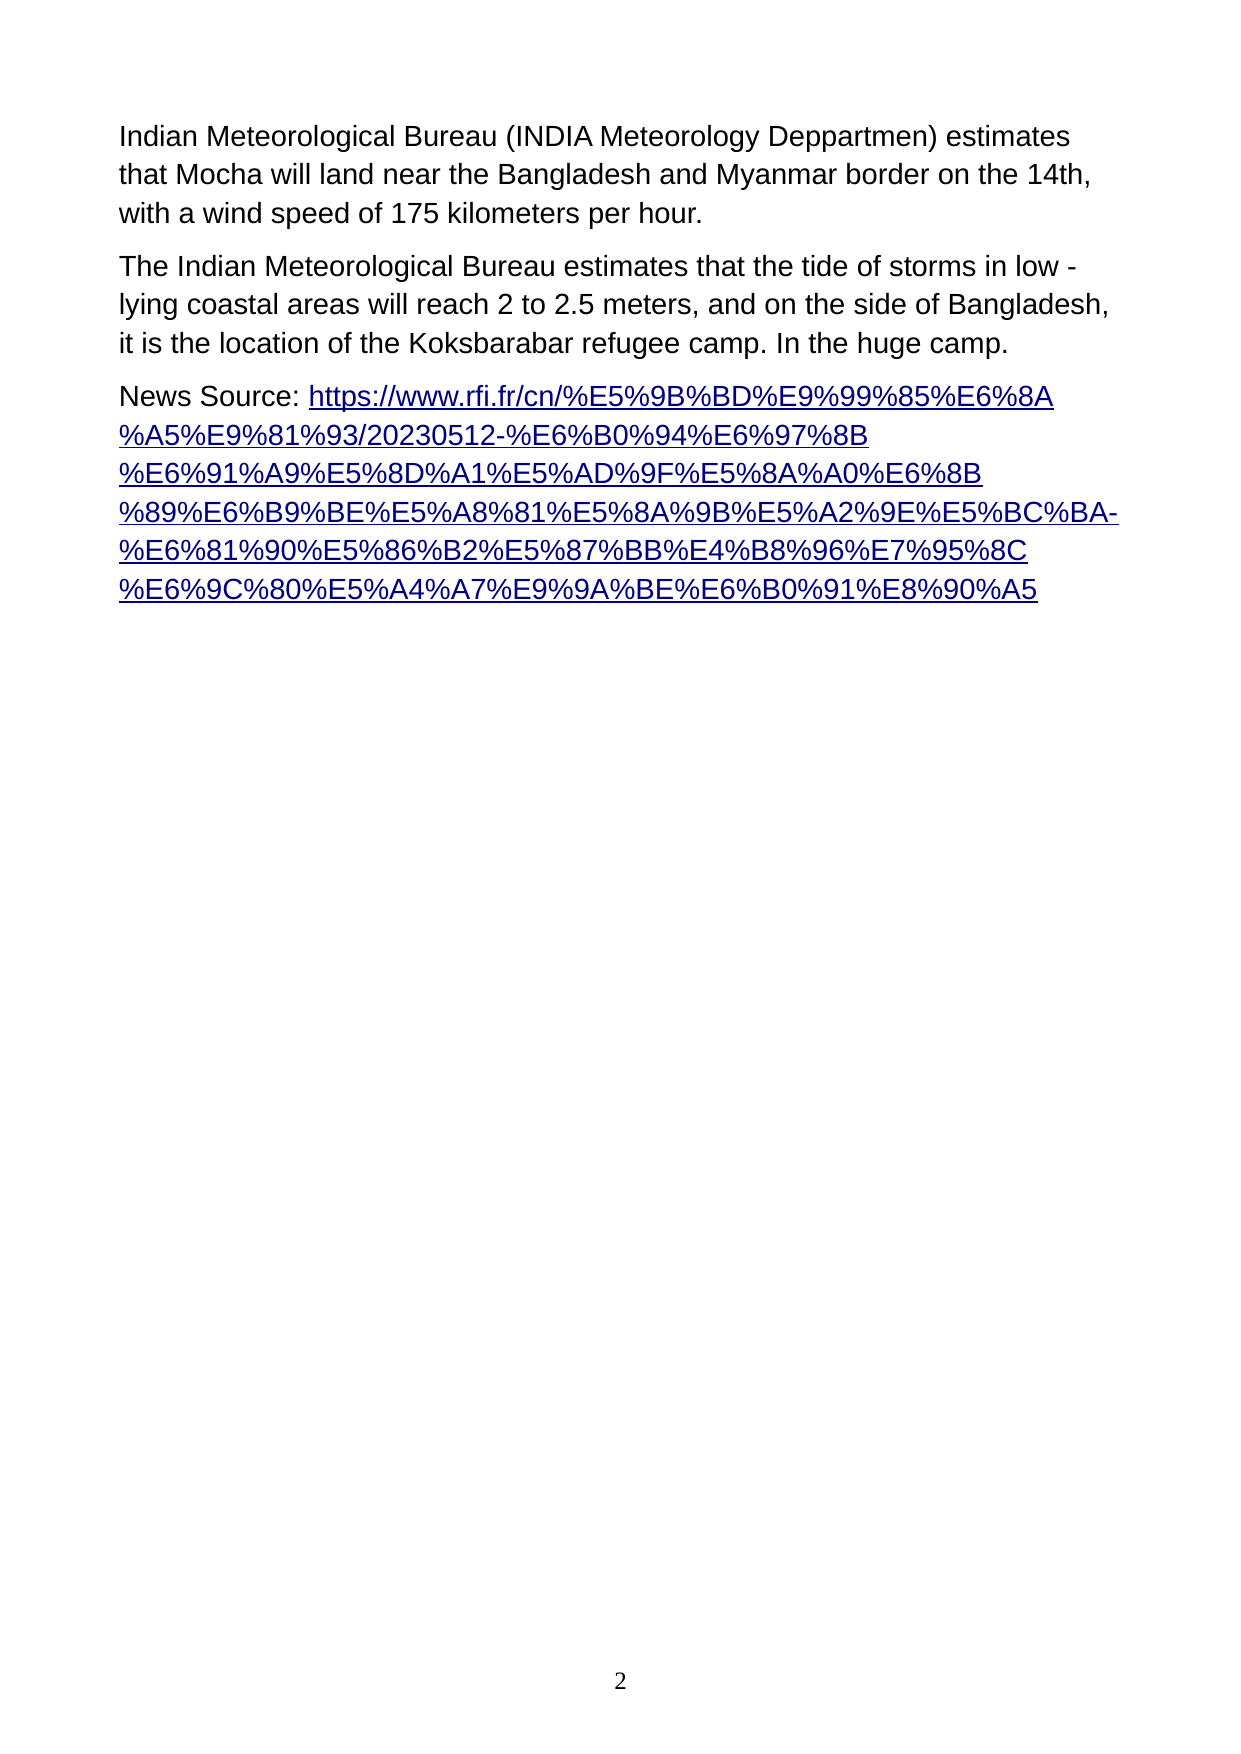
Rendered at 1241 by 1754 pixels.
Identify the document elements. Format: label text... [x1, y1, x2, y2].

text News Source: https://www.rfi.fr/cn/%E5%9B%BD%E9%99%85%E6%8A%A5%E9%81%93/20230512-%E6%B0%94%E6%97%8B%E6%91%A9%E5%8D%A1%E5%AD%9F%E5%8A%A0%E6%8B%89%E6%B9%BE%E5%A8%81%E5%8A%9B%E5%A2%9E%E5%BC%BA-%E6%81%90%E5%86%B2%E5%87%BB%E4%B8%96%E7%95%8C%E6%9C%80%E5%A4%A7%E9%9A%BE%E6%B0%91%E8%90%A5 [118, 379, 1122, 605]
text The Indian Meteorological Bureau estimates that the tide of storms in low -lying coastal areas will reach 2 to 2.5 meters, and on the side of Bangladesh, it is the location of the Koksbarabar refugee camp. In the huge camp. [118, 249, 1122, 359]
text Indian Meteorological Bureau (INDIA Meteorology Deppartmen) estimates that Mocha will land near the Bangladesh and Myanmar border on the 14th, with a wind speed of 175 kilometers per hour. [118, 118, 1122, 229]
